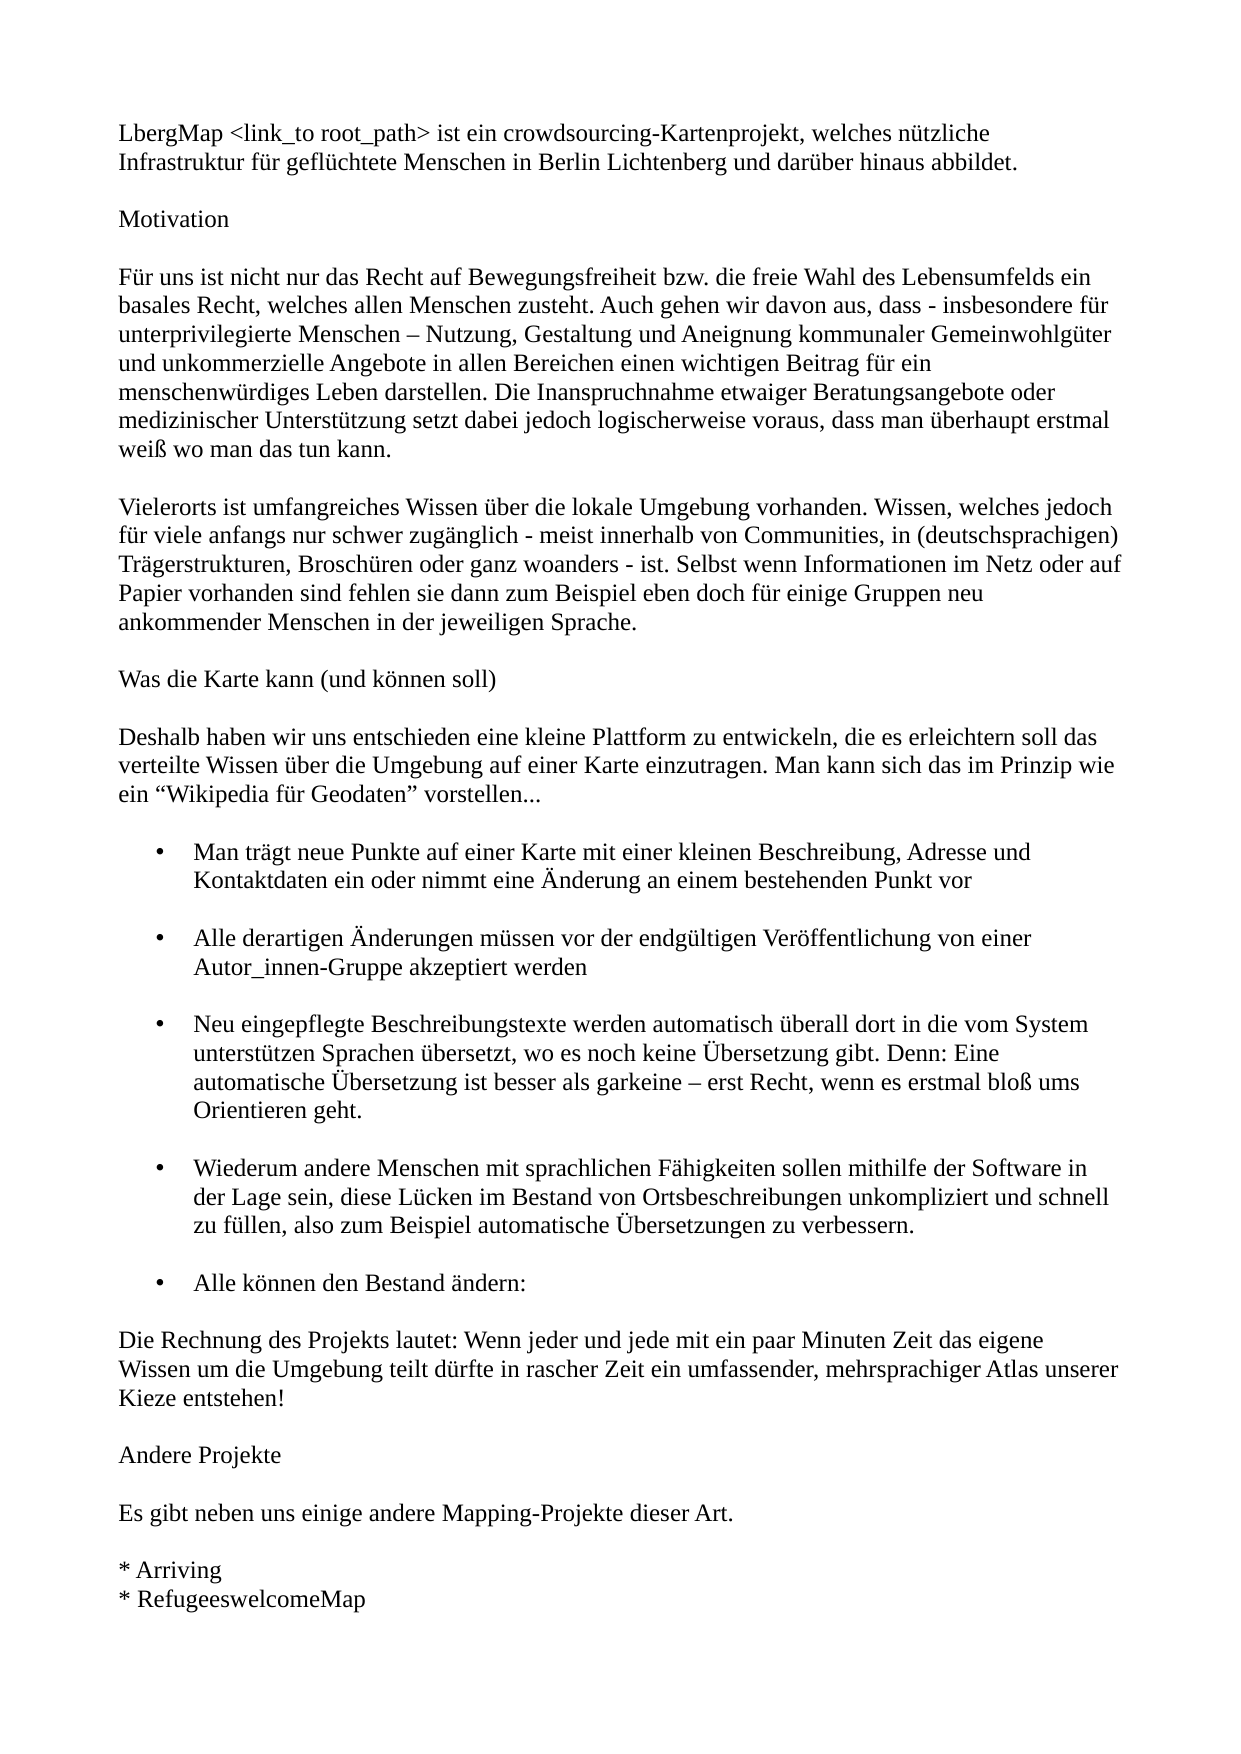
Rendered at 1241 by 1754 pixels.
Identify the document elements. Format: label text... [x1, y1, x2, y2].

list Wiederum andere Menschen mit sprachlichen Fähigkeiten sollen mithilfe der Software in der Lage sein, diese Lücken im Bestand von Ortsbeschreibungen unkompliziert und schnell zu füllen, also zum Beispiel automatische Übersetzungen zu verbessern. [156, 1153, 1122, 1239]
list Man trägt neue Punkte auf einer Karte mit einer kleinen Beschreibung, Adresse und Kontaktdaten ein oder nimmt eine Änderung an einem bestehenden Punkt vor [156, 837, 1122, 894]
text * Arriving [118, 1556, 1122, 1584]
text Was die Karte kann (und können soll) [118, 664, 1122, 693]
text Vielerorts ist umfangreiches Wissen über die lokale Umgebung vorhanden. Wissen, welches jedoch für viele anfangs nur schwer zugänglich - meist innerhalb von Communities, in (deutschsprachigen) Trägerstrukturen, Broschüren oder ganz woanders - ist. Selbst wenn Informationen im Netz oder auf Papier vorhanden sind fehlen sie dann zum Beispiel eben doch für einige Gruppen neu ankommender Menschen in der jeweiligen Sprache. [118, 492, 1122, 636]
text Motivation [118, 204, 1122, 233]
text Für uns ist nicht nur das Recht auf Bewegungsfreiheit bzw. die freie Wahl des Lebensumfelds ein basales Recht, welches allen Menschen zusteht. Auch gehen wir davon aus, dass - insbesondere für unterprivilegierte Menschen – Nutzung, Gestaltung und Aneignung kommunaler Gemeinwohlgüter und unkommerzielle Angebote in allen Bereichen einen wichtigen Beitrag für ein menschenwürdiges Leben darstellen. Die Inanspruchnahme etwaiger Beratungsangebote oder medizinischer Unterstützung setzt dabei jedoch logischerweise voraus, dass man überhaupt erstmal weiß wo man das tun kann. [118, 262, 1122, 463]
text * RefugeeswelcomeMap [118, 1584, 1122, 1613]
text LbergMap <link_to root_path> ist ein crowdsourcing-Kartenprojekt, welches nützliche Infrastruktur für geflüchtete Menschen in Berlin Lichtenberg und darüber hinaus abbildet. [118, 118, 1122, 176]
list Alle derartigen Änderungen müssen vor der endgültigen Veröffentlichung von einer Autor_innen-Gruppe akzeptiert werden [156, 923, 1122, 981]
list Alle können den Bestand ändern: [156, 1268, 1122, 1297]
text Es gibt neben uns einige andere Mapping-Projekte dieser Art. [118, 1498, 1122, 1527]
text Andere Projekte [118, 1441, 1122, 1469]
text Deshalb haben wir uns entschieden eine kleine Plattform zu entwickeln, die es erleichtern soll das verteilte Wissen über die Umgebung auf einer Karte einzutragen. Man kann sich das im Prinzip wie ein “Wikipedia für Geodaten” vorstellen... [118, 722, 1122, 808]
list Neu eingepflegte Beschreibungstexte werden automatisch überall dort in die vom System unterstützen Sprachen übersetzt, wo es noch keine Übersetzung gibt. Denn: Eine automatische Übersetzung ist besser als garkeine – erst Recht, wenn es erstmal bloß ums Orientieren geht. [156, 1009, 1122, 1124]
text Die Rechnung des Projekts lautet: Wenn jeder und jede mit ein paar Minuten Zeit das eigene Wissen um die Umgebung teilt dürfte in rascher Zeit ein umfassender, mehrsprachiger Atlas unserer Kieze entstehen! [118, 1326, 1122, 1412]
